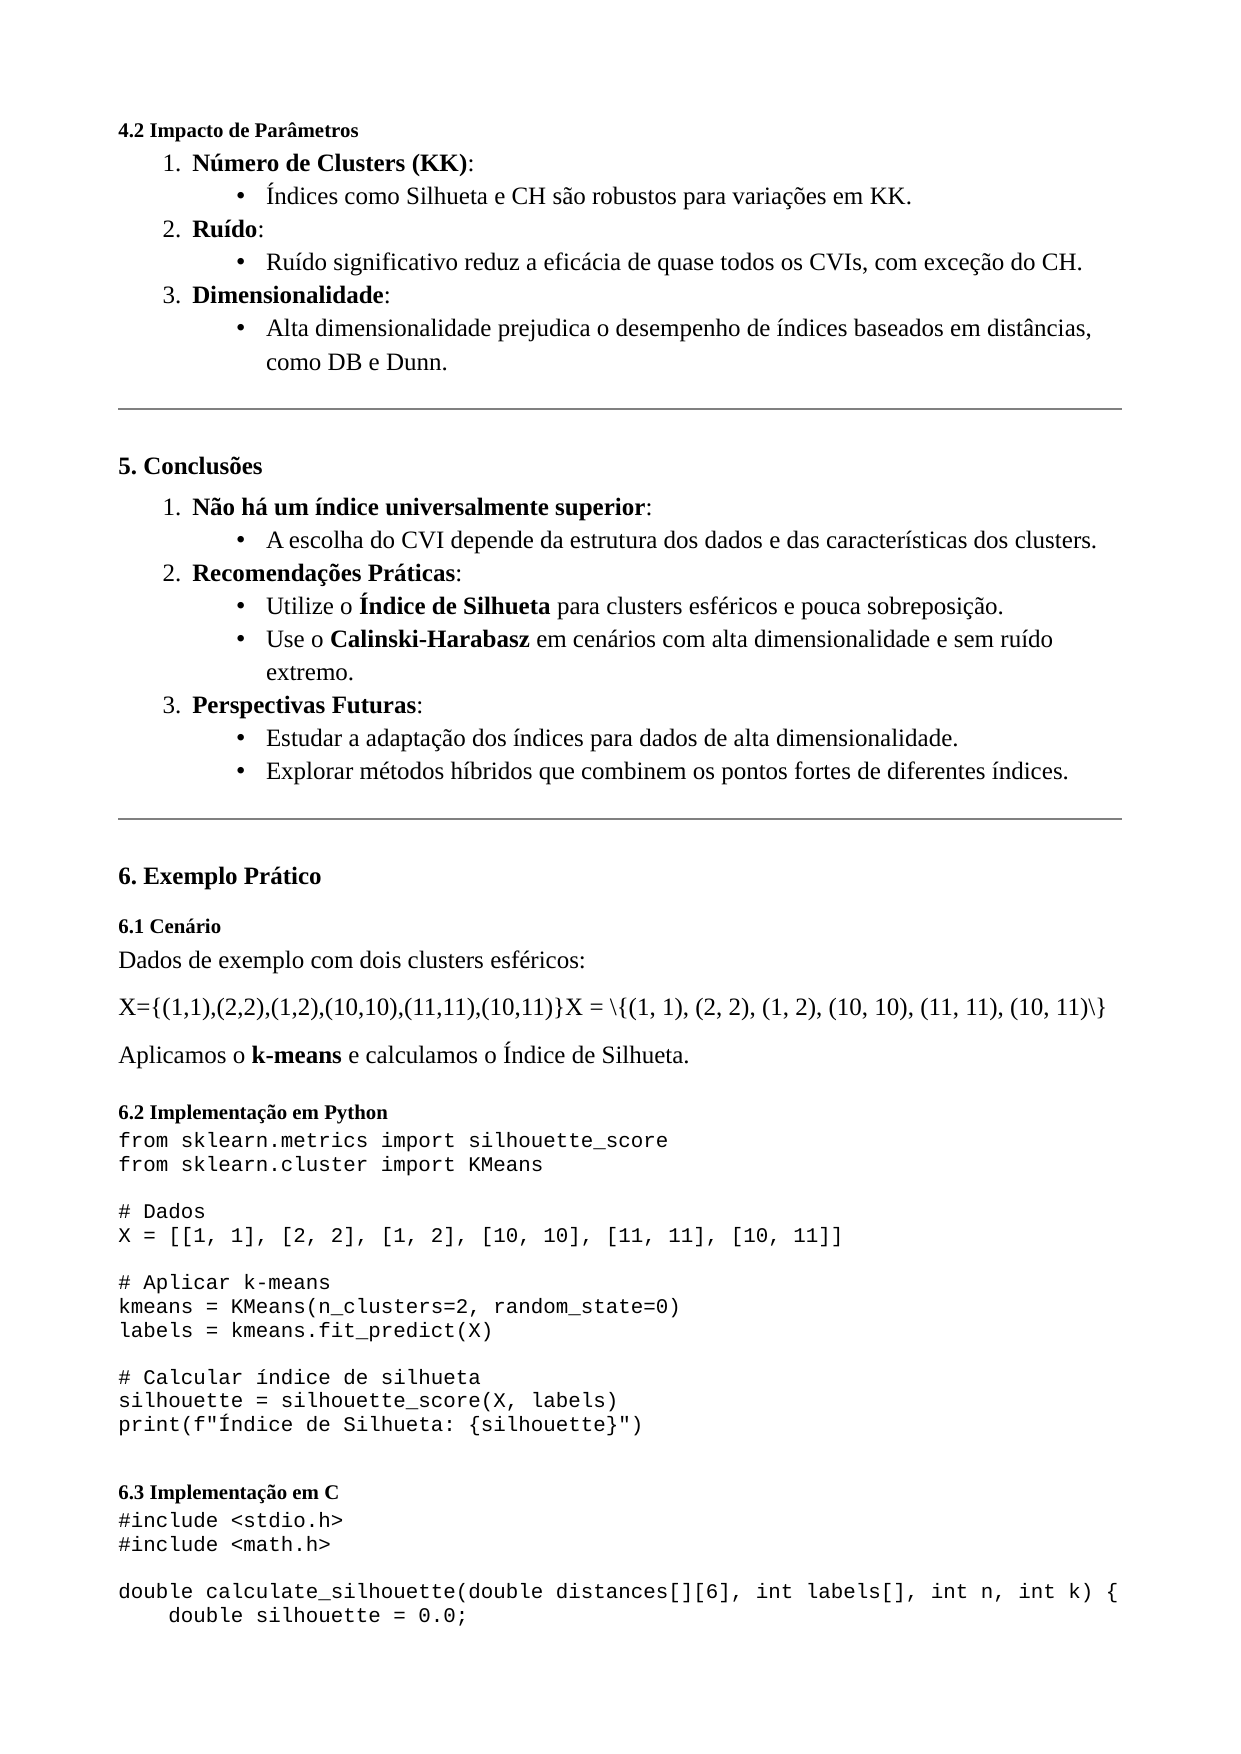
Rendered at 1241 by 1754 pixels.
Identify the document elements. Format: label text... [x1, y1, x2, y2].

subtitle 6.3 Implementação em C [118, 1480, 1122, 1504]
list Explorar métodos híbridos que combinem os pontos fortes de diferentes índices. [236, 756, 1122, 785]
subtitle 4.2 Impacto de Parâmetros [118, 118, 1122, 142]
text #include <stdio.h> [118, 1510, 1122, 1534]
list Use o Calinski-Harabasz em cenários com alta dimensionalidade e sem ruído extremo. [236, 624, 1122, 686]
text #include <math.h> [118, 1534, 1122, 1557]
subtitle 5. Conclusões [118, 451, 1122, 480]
subtitle 6.1 Cenário [118, 914, 1122, 938]
text Aplicamos o k-means e calculamos o Índice de Silhueta. [118, 1040, 1122, 1069]
text kmeans = KMeans(n_clusters=2, random_state=0) [118, 1296, 1122, 1319]
text X={(1,1),(2,2),(1,2),(10,10),(11,11),(10,11)}X = \{(1, 1), (2, 2), (1, 2), (10, 10), (11, 11), (10, 11)\} [118, 992, 1122, 1021]
text silhouette = silhouette_score(X, labels) [118, 1391, 1122, 1414]
text from sklearn.cluster import KMeans [118, 1154, 1122, 1178]
list Número de Clusters (KK): [162, 148, 1122, 177]
list Não há um índice universalmente superior: [162, 492, 1122, 521]
list Ruído: [162, 214, 1122, 243]
text # Aplicar k-means [118, 1272, 1122, 1296]
text from sklearn.metrics import silhouette_score [118, 1130, 1122, 1154]
list Estudar a adaptação dos índices para dados de alta dimensionalidade. [236, 723, 1122, 752]
list Dimensionalidade: [162, 281, 1122, 309]
text labels = kmeans.fit_predict(X) [118, 1319, 1122, 1343]
text # Dados [118, 1201, 1122, 1225]
list Utilize o Índice de Silhueta para clusters esféricos e pouca sobreposição. [236, 591, 1122, 620]
text double silhouette = 0.0; [118, 1605, 1122, 1628]
subtitle 6. Exemplo Prático [118, 861, 1122, 889]
list Ruído significativo reduz a eficácia de quase todos os CVIs, com exceção do CH. [236, 247, 1122, 276]
text Dados de exemplo com dois clusters esféricos: [118, 945, 1122, 973]
text X = [[1, 1], [2, 2], [1, 2], [10, 10], [11, 11], [10, 11]] [118, 1225, 1122, 1249]
subtitle 6.2 Implementação em Python [118, 1100, 1122, 1124]
text double calculate_silhouette(double distances[][6], int labels[], int n, int k) { [118, 1581, 1122, 1605]
text print(f"Índice de Silhueta: {silhouette}") [118, 1414, 1122, 1438]
list A escolha do CVI depende da estrutura dos dados e das características dos clusters. [236, 525, 1122, 554]
list Alta dimensionalidade prejudica o desempenho de índices baseados em distâncias, como DB e Dunn. [236, 313, 1122, 375]
text # Calcular índice de silhueta [118, 1367, 1122, 1391]
list Perspectivas Futuras: [162, 690, 1122, 719]
list Índices como Silhueta e CH são robustos para variações em KK. [236, 181, 1122, 210]
list Recomendações Práticas: [162, 558, 1122, 587]
